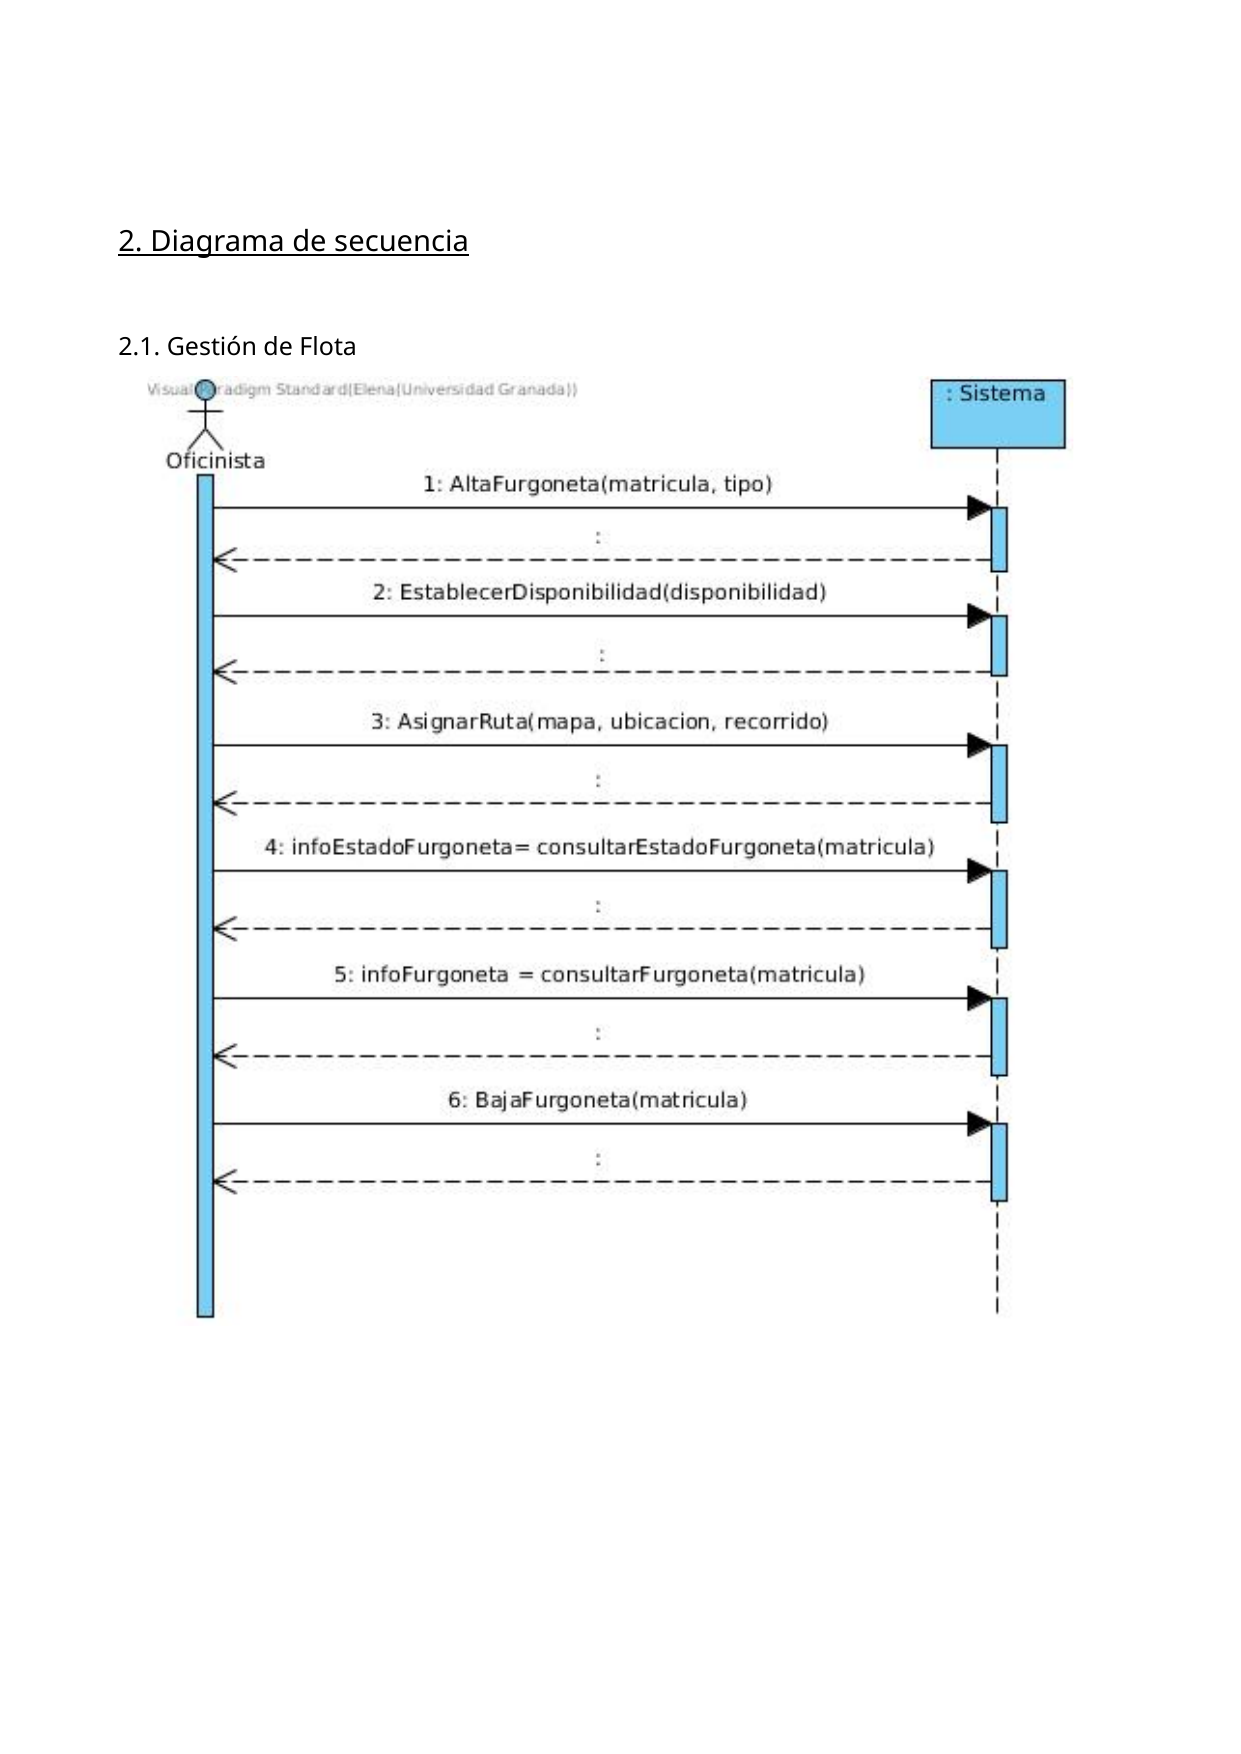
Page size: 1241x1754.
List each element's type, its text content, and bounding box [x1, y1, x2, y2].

text 2. Diagrama de secuencia [118, 220, 1122, 260]
text 2.1. Gestión de Flota [118, 328, 1122, 362]
picture [147, 376, 1074, 1326]
